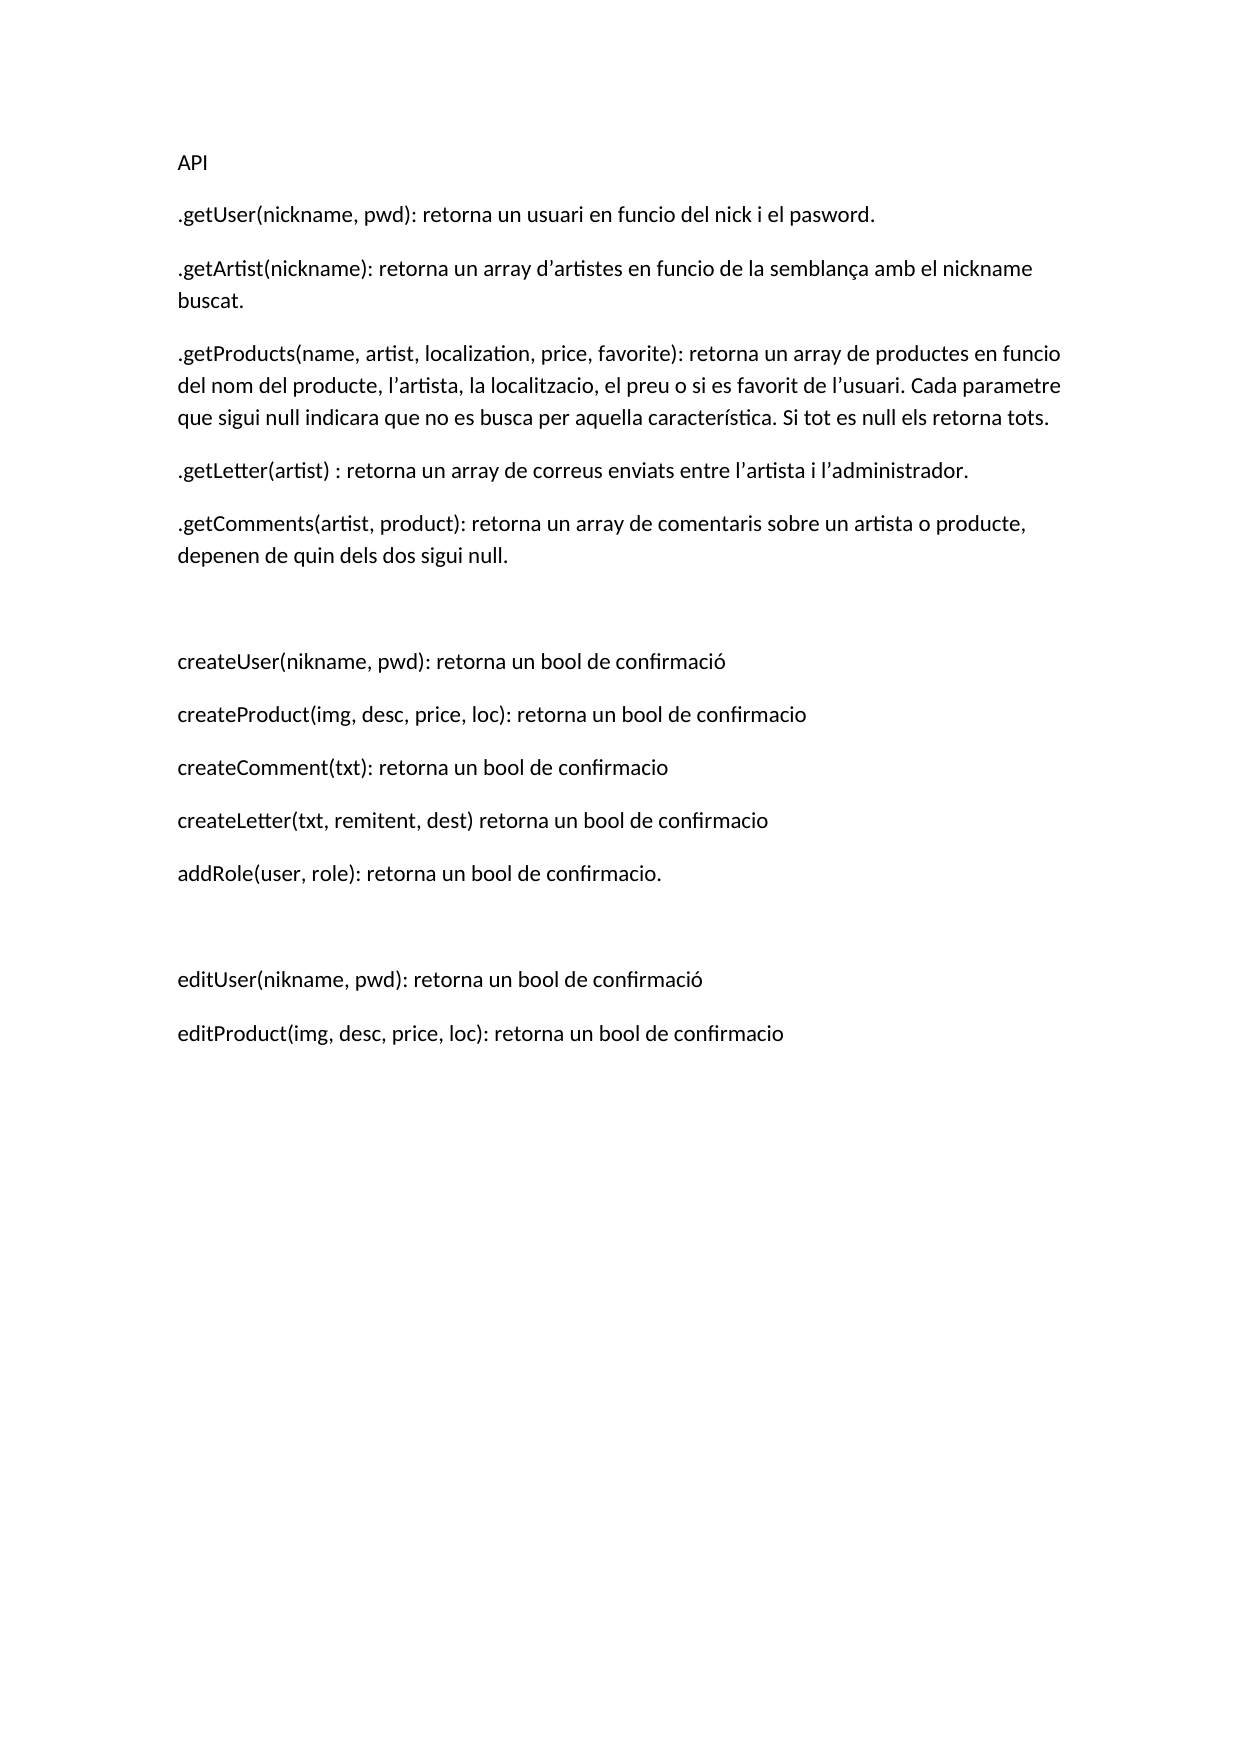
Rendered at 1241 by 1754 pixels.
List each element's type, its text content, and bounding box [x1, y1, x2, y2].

text .getProducts(name, artist, localization, price, favorite): retorna un array de productes en funcio del nom del producte, l’artista, la localitzacio, el preu o si es favorit de l’usuari. Cada parametre que sigui null indicara que no es busca per aquella característica. Si tot es null els retorna tots. [177, 339, 1063, 431]
text .getUser(nickname, pwd): retorna un usuari en funcio del nick i el pasword. [177, 201, 1063, 229]
text addRole(user, role): retorna un bool de confirmacio. [177, 859, 1063, 888]
text .getComments(artist, product): retorna un array de comentaris sobre un artista o producte, depenen de quin dels dos sigui null. [177, 509, 1063, 569]
text .getArtist(nickname): retorna un array d’artistes en funcio de la semblança amb el nickname buscat. [177, 254, 1063, 314]
text createLetter(txt, remitent, dest) retorna un bool de confirmacio [177, 807, 1063, 834]
text editUser(nikname, pwd): retorna un bool de confirmació [177, 966, 1063, 994]
text .getLetter(artist) : retorna un array de correus enviats entre l’artista i l’administrador. [177, 456, 1063, 484]
text createUser(nikname, pwd): retorna un bool de confirmació [177, 647, 1063, 676]
text createProduct(img, desc, price, loc): retorna un bool de confirmacio [177, 701, 1063, 728]
text API [177, 148, 1063, 176]
text editProduct(img, desc, price, loc): retorna un bool de confirmacio [177, 1019, 1063, 1047]
text createComment(txt): retorna un bool de confirmacio [177, 753, 1063, 782]
